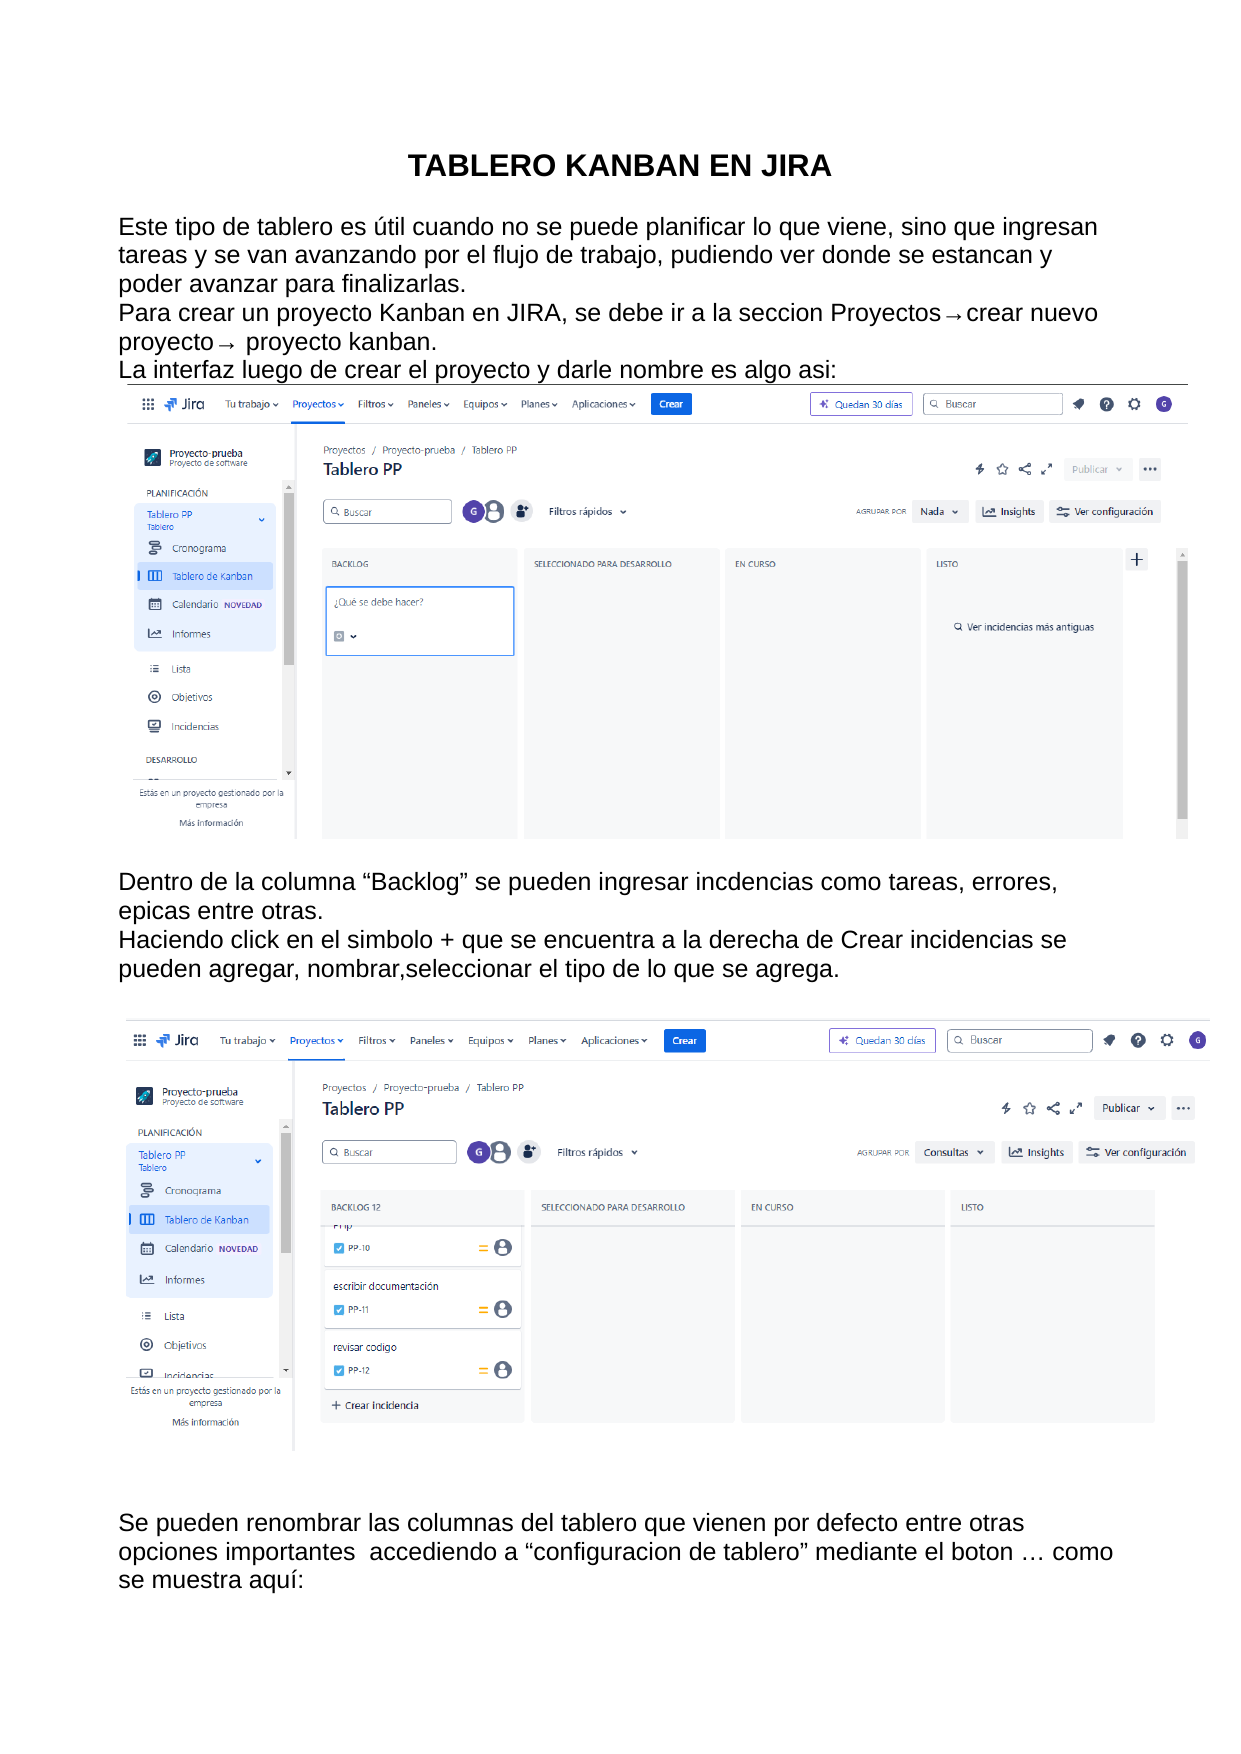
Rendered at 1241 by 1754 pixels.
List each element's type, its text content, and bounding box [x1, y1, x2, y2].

text Este tipo de tablero es útil cuando no se puede planificar lo que viene, sino que ingresan tareas y se van avanzando por el flujo de trabajo, pudiendo ver donde se estancan y poder avanzar para finalizarlas. [118, 212, 1122, 298]
text Dentro de la columna “Backlog” se pueden ingresar incdencias como tareas, errores, epicas entre otras. [118, 867, 1122, 925]
picture [126, 1018, 1210, 1451]
text La interfaz luego de crear el proyecto y darle nombre es algo asi: [118, 355, 1122, 384]
text Se pueden renombrar las columnas del tablero que vienen por defecto entre otras opciones importantes accediendo a “configuracion de tablero” mediante el boton … como se muestra aquí: [118, 1508, 1122, 1594]
text Para crear un proyecto Kanban en JIRA, se debe ir a la seccion Proyectos→crear nuevo proyecto→ proyecto kanban. [118, 298, 1122, 355]
text Haciendo click en el simbolo + que se encuentra a la derecha de Crear incidencias se pueden agregar, nombrar,seleccionar el tipo de lo que se agrega. [118, 925, 1122, 982]
picture [127, 384, 1188, 839]
text TABLERO KANBAN EN JIRA [118, 147, 1122, 183]
